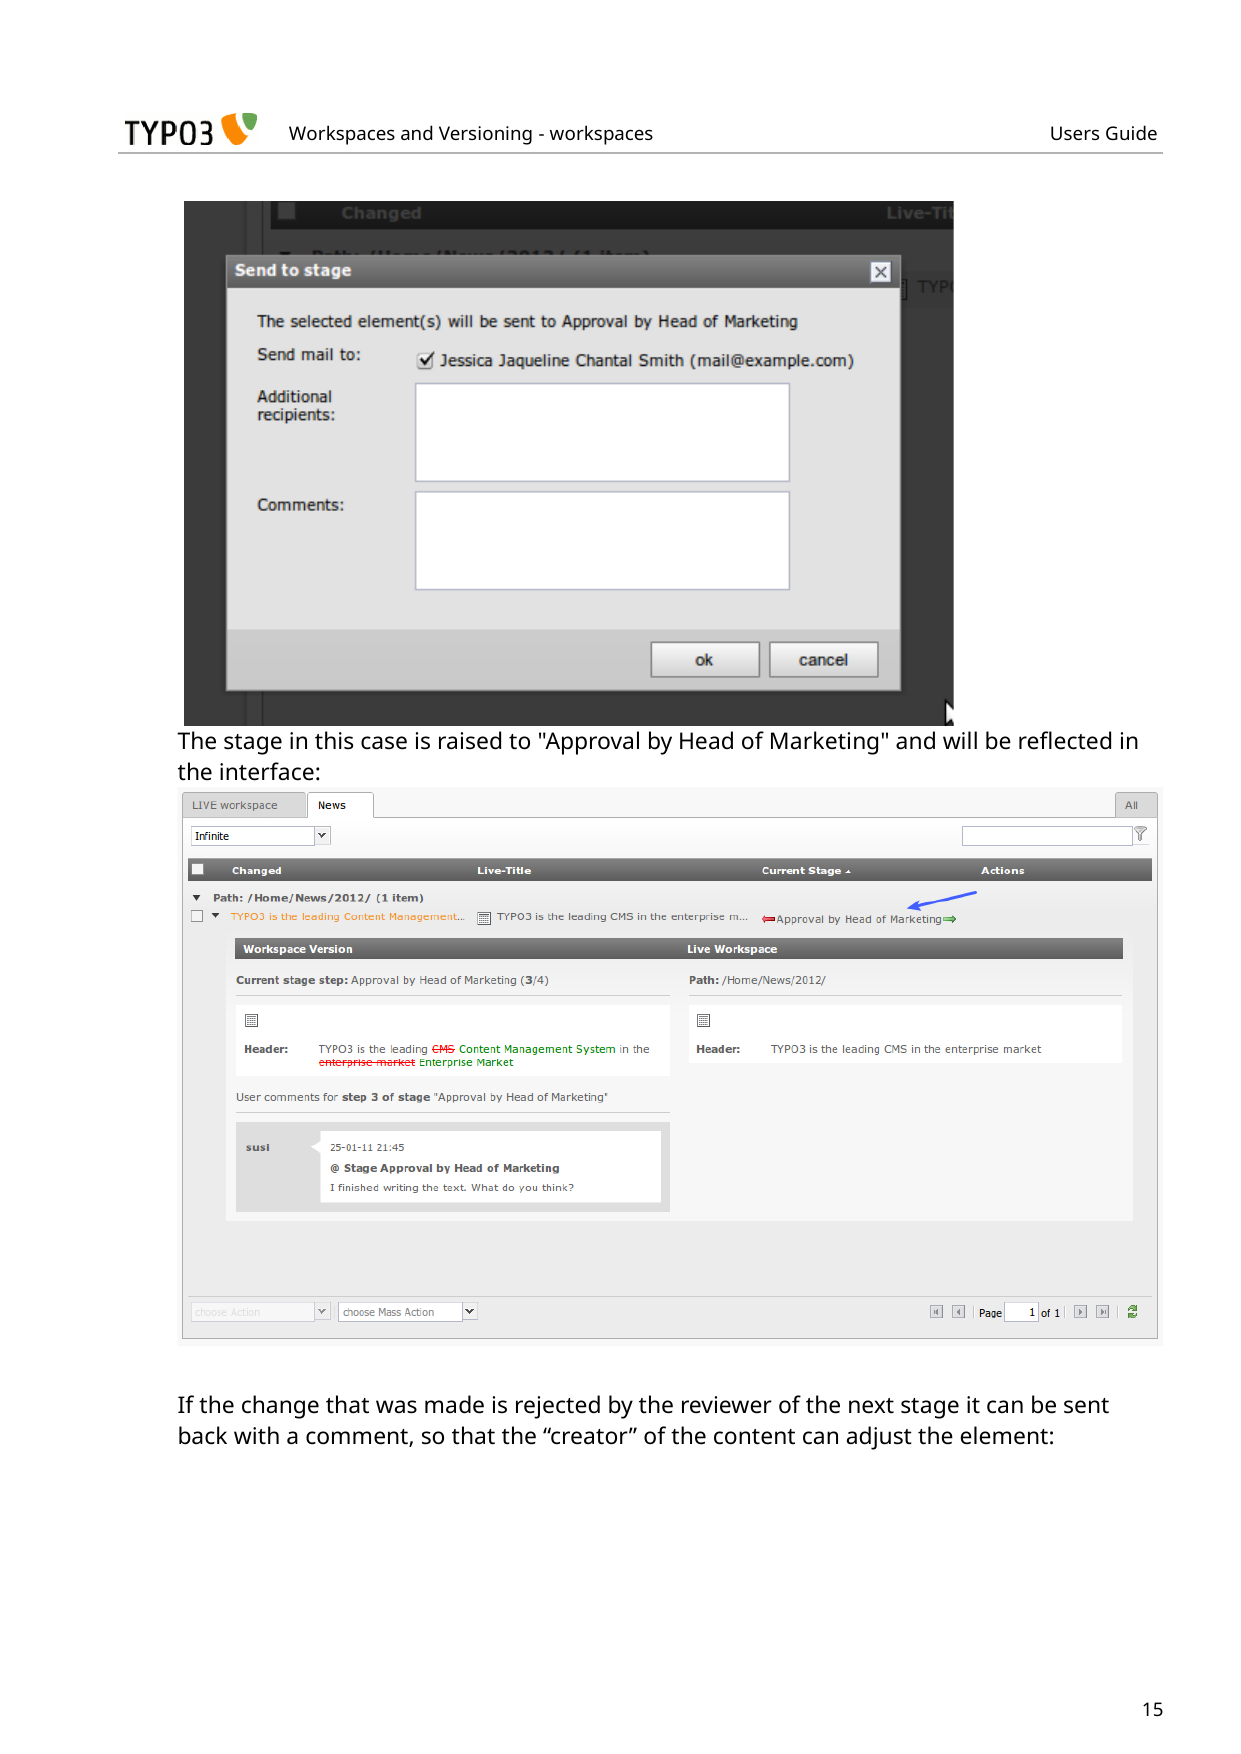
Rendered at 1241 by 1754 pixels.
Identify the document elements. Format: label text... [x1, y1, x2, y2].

text If the change that was made is rejected by the reviewer of the next stage it can be sent back with a comment, so that the “creator” of the content can adjust the element: [177, 1389, 1163, 1451]
picture [177, 787, 1164, 1346]
text The stage in this case is raised to "Approval by Head of Marketing" and will be reflected in the interface: [177, 202, 1163, 787]
picture [184, 201, 954, 726]
picture [124, 112, 260, 145]
